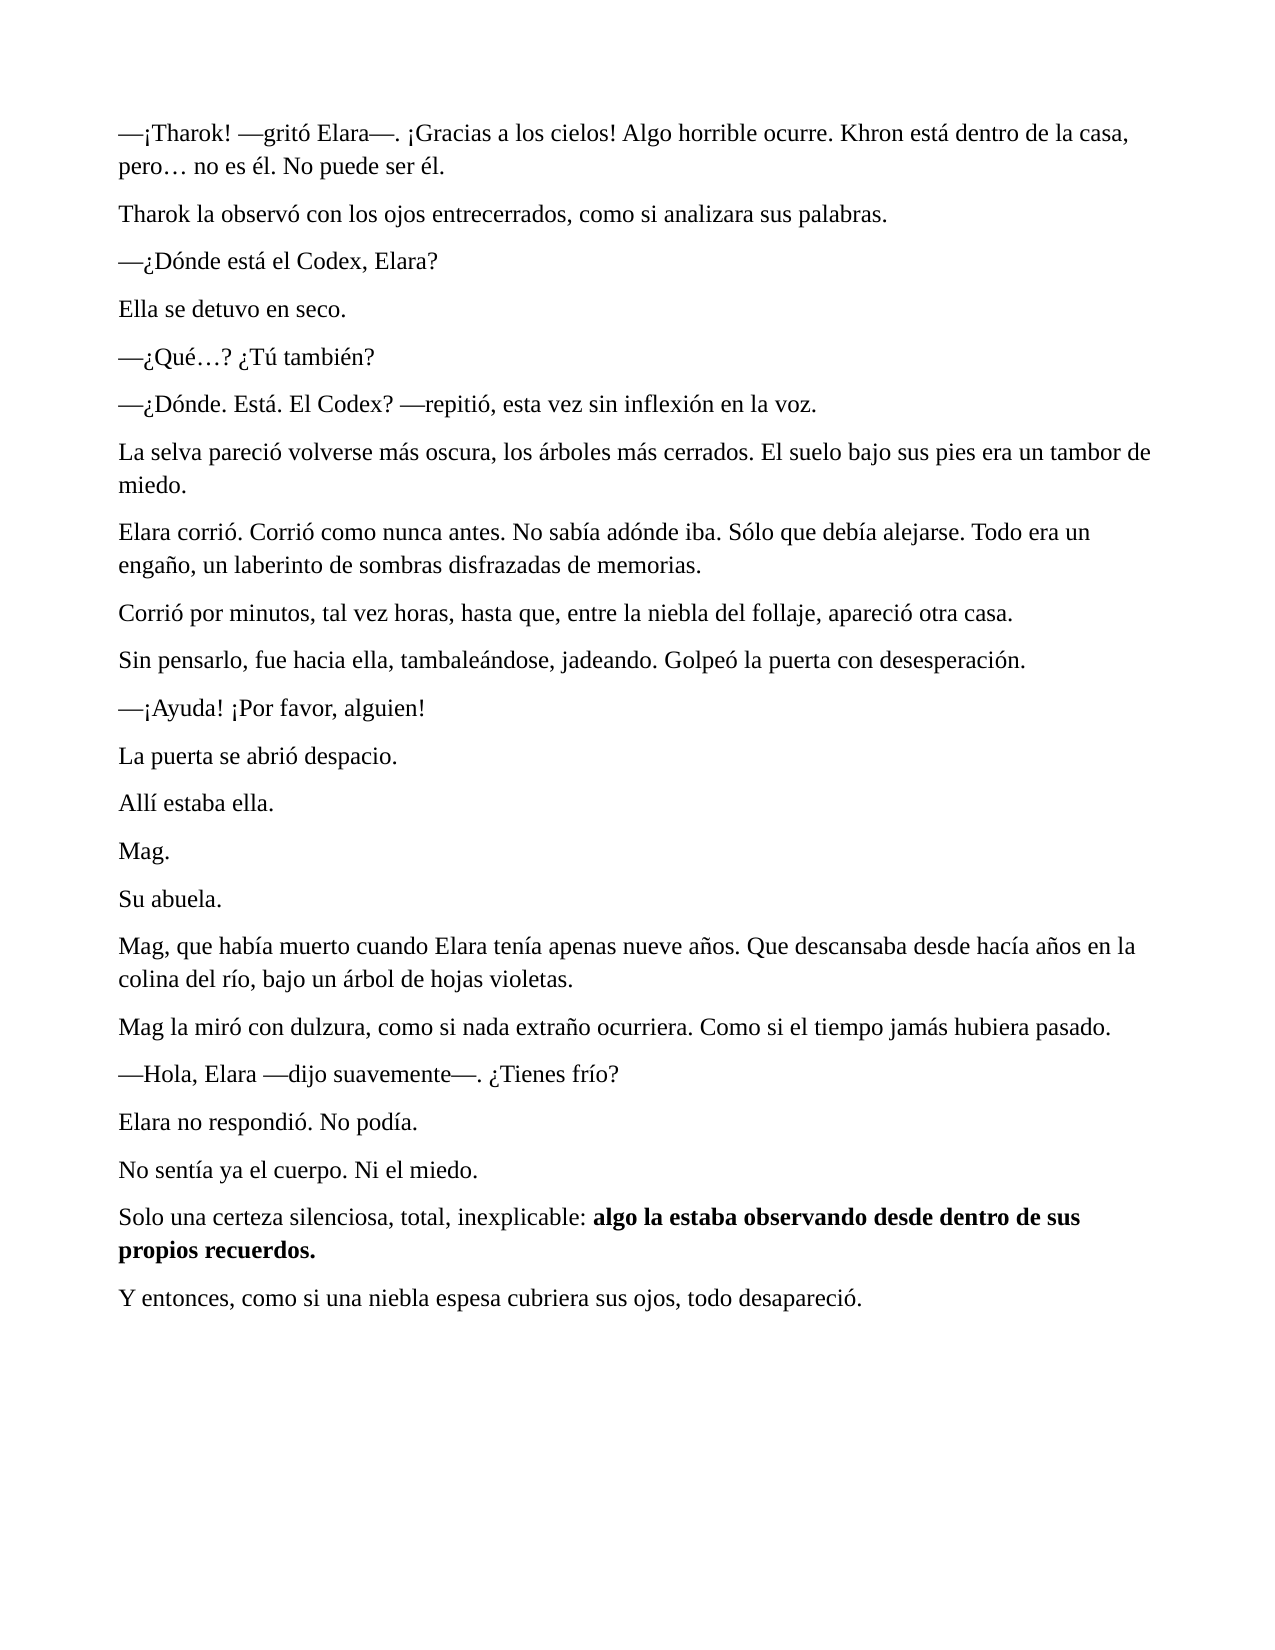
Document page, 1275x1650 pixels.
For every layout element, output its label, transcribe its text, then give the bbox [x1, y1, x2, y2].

text —Hola, Elara —dijo suavemente—. ¿Tienes frío? [118, 1059, 1157, 1088]
text Mag la miró con dulzura, como si nada extraño ocurriera. Como si el tiempo jamás hubiera pasado. [118, 1012, 1157, 1041]
text Y entonces, como si una niebla espesa cubriera sus ojos, todo desapareció. [118, 1283, 1157, 1312]
text —¡Ayuda! ¡Por favor, alguien! [118, 693, 1157, 722]
text Mag. [118, 836, 1157, 865]
text —¿Dónde está el Codex, Elara? [118, 246, 1157, 275]
text Sin pensarlo, fue hacia ella, tambaleándose, jadeando. Golpeó la puerta con desesperación. [118, 646, 1157, 674]
text —¿Qué…? ¿Tú también? [118, 342, 1157, 370]
text —¡Tharok! —gritó Elara—. ¡Gracias a los cielos! Algo horrible ocurre. Khron está dentro de la casa, pero… no es él. No puede ser él. [118, 118, 1157, 180]
text Elara no respondió. No podía. [118, 1107, 1157, 1136]
text La puerta se abrió despacio. [118, 741, 1157, 769]
text Su abuela. [118, 884, 1157, 912]
text Elara corrió. Corrió como nunca antes. No sabía adónde iba. Sólo que debía alejarse. Todo era un engaño, un laberinto de sombras disfrazadas de memorias. [118, 517, 1157, 579]
text La selva pareció volverse más oscura, los árboles más cerrados. El suelo bajo sus pies era un tambor de miedo. [118, 437, 1157, 498]
text Ella se detuvo en seco. [118, 294, 1157, 323]
text —¿Dónde. Está. El Codex? —repitió, esta vez sin inflexión en la voz. [118, 389, 1157, 418]
text Solo una certeza silenciosa, total, inexplicable: algo la estaba observando desde dentro de sus propios recuerdos. [118, 1202, 1157, 1264]
text Mag, que había muerto cuando Elara tenía apenas nueve años. Que descansaba desde hacía años en la colina del río, bajo un árbol de hojas violetas. [118, 931, 1157, 993]
text Corrió por minutos, tal vez horas, hasta que, entre la niebla del follaje, apareció otra casa. [118, 598, 1157, 627]
text No sentía ya el cuerpo. Ni el miedo. [118, 1155, 1157, 1183]
text Allí estaba ella. [118, 788, 1157, 817]
text Tharok la observó con los ojos entrecerrados, como si analizara sus palabras. [118, 199, 1157, 227]
